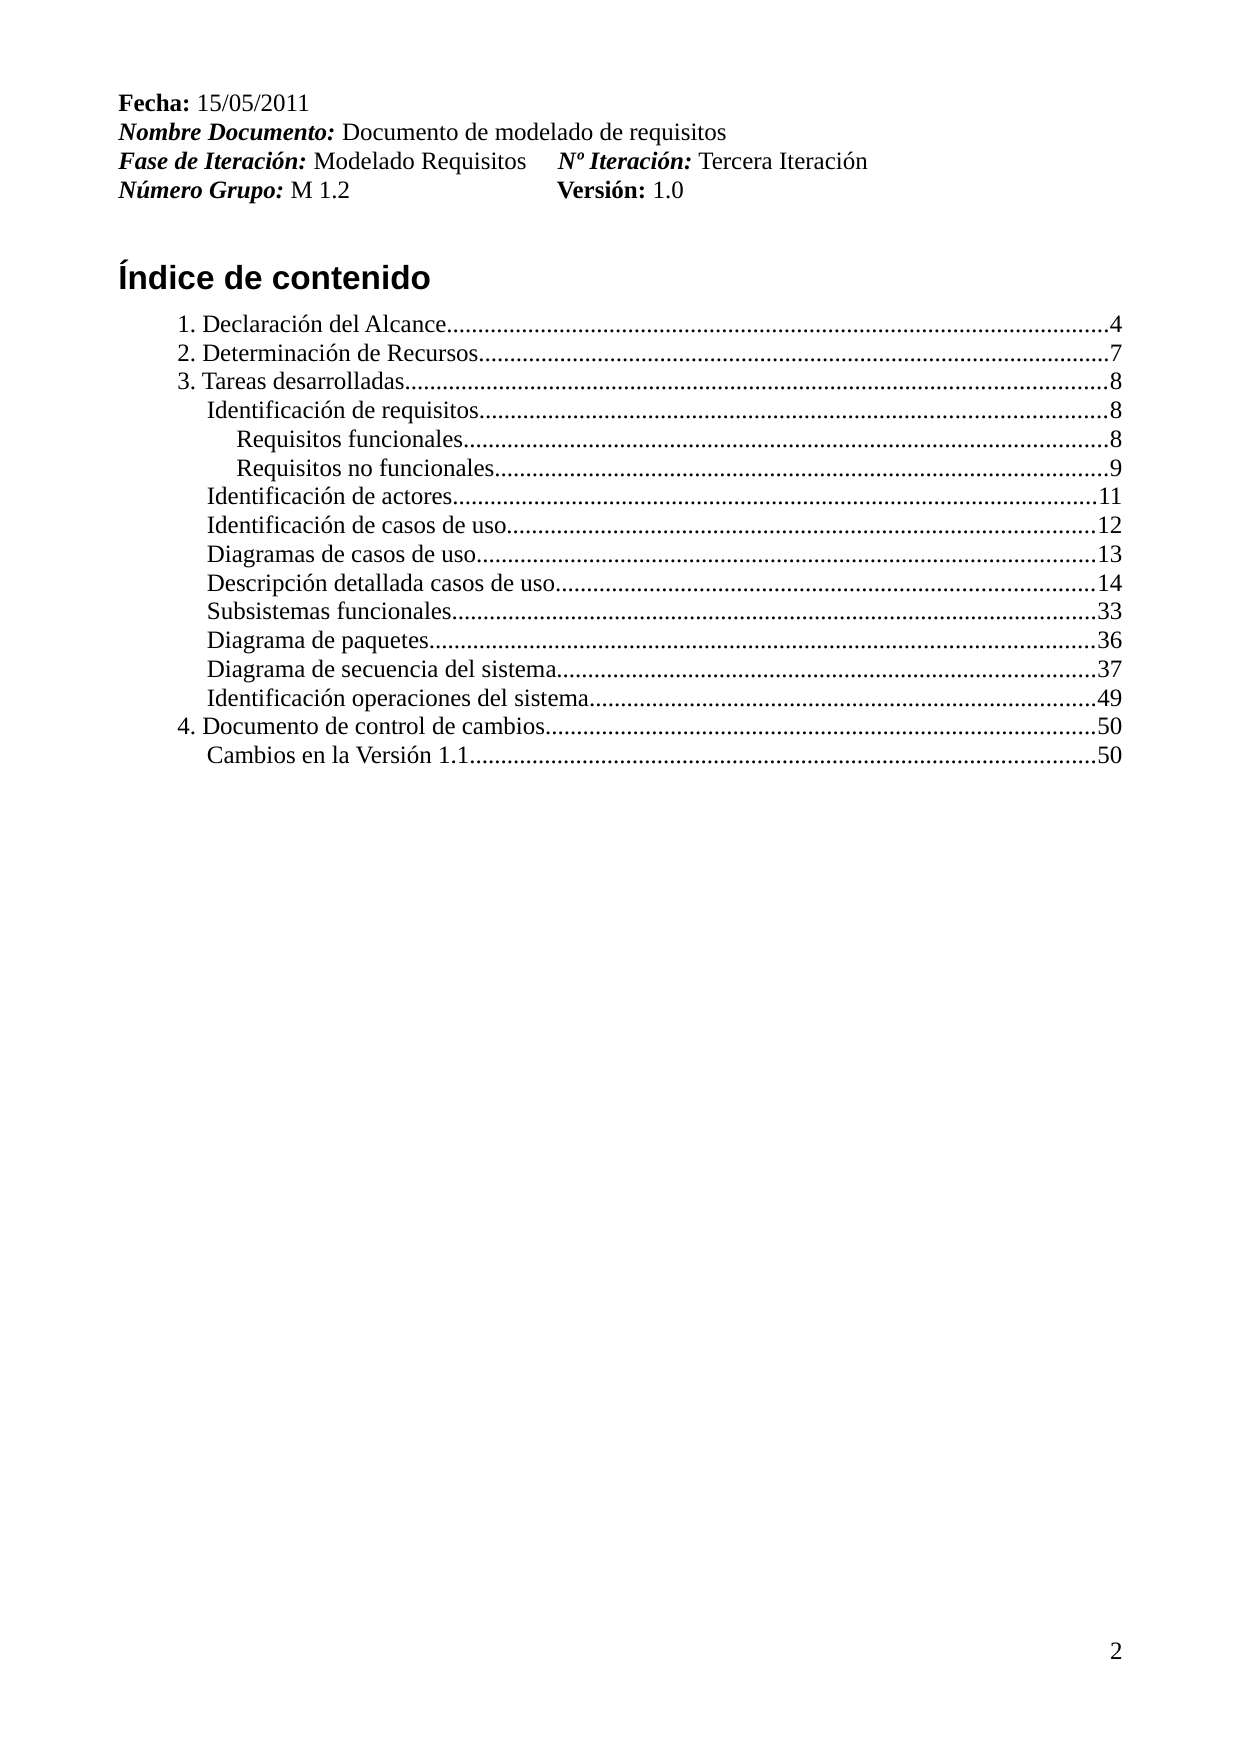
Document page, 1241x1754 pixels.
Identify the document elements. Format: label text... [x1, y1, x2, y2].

text Requisitos no funcionales 9 [236, 453, 1122, 481]
text 1. Declaración del Alcance 4 [177, 309, 1122, 338]
text 3. Tareas desarrolladas 8 [177, 366, 1122, 395]
text 4. Documento de control de cambios 50 [177, 711, 1122, 740]
text Descripción detallada casos de uso 14 [207, 568, 1122, 596]
text Identificación de requisitos 8 [207, 395, 1122, 424]
text Identificación operaciones del sistema 49 [207, 683, 1122, 711]
subtitle Índice de contenido [118, 258, 1122, 296]
text Diagrama de paquetes 36 [207, 625, 1122, 654]
text 2. Determinación de Recursos 7 [177, 338, 1122, 366]
text Cambios en la Versión 1.1 50 [207, 740, 1122, 769]
text Subsistemas funcionales 33 [207, 596, 1122, 625]
text Diagrama de secuencia del sistema 37 [207, 654, 1122, 683]
text Requisitos funcionales 8 [236, 424, 1122, 453]
text Identificación de actores 11 [207, 481, 1122, 510]
text Diagramas de casos de uso 13 [207, 539, 1122, 568]
text Identificación de casos de uso 12 [207, 510, 1122, 539]
